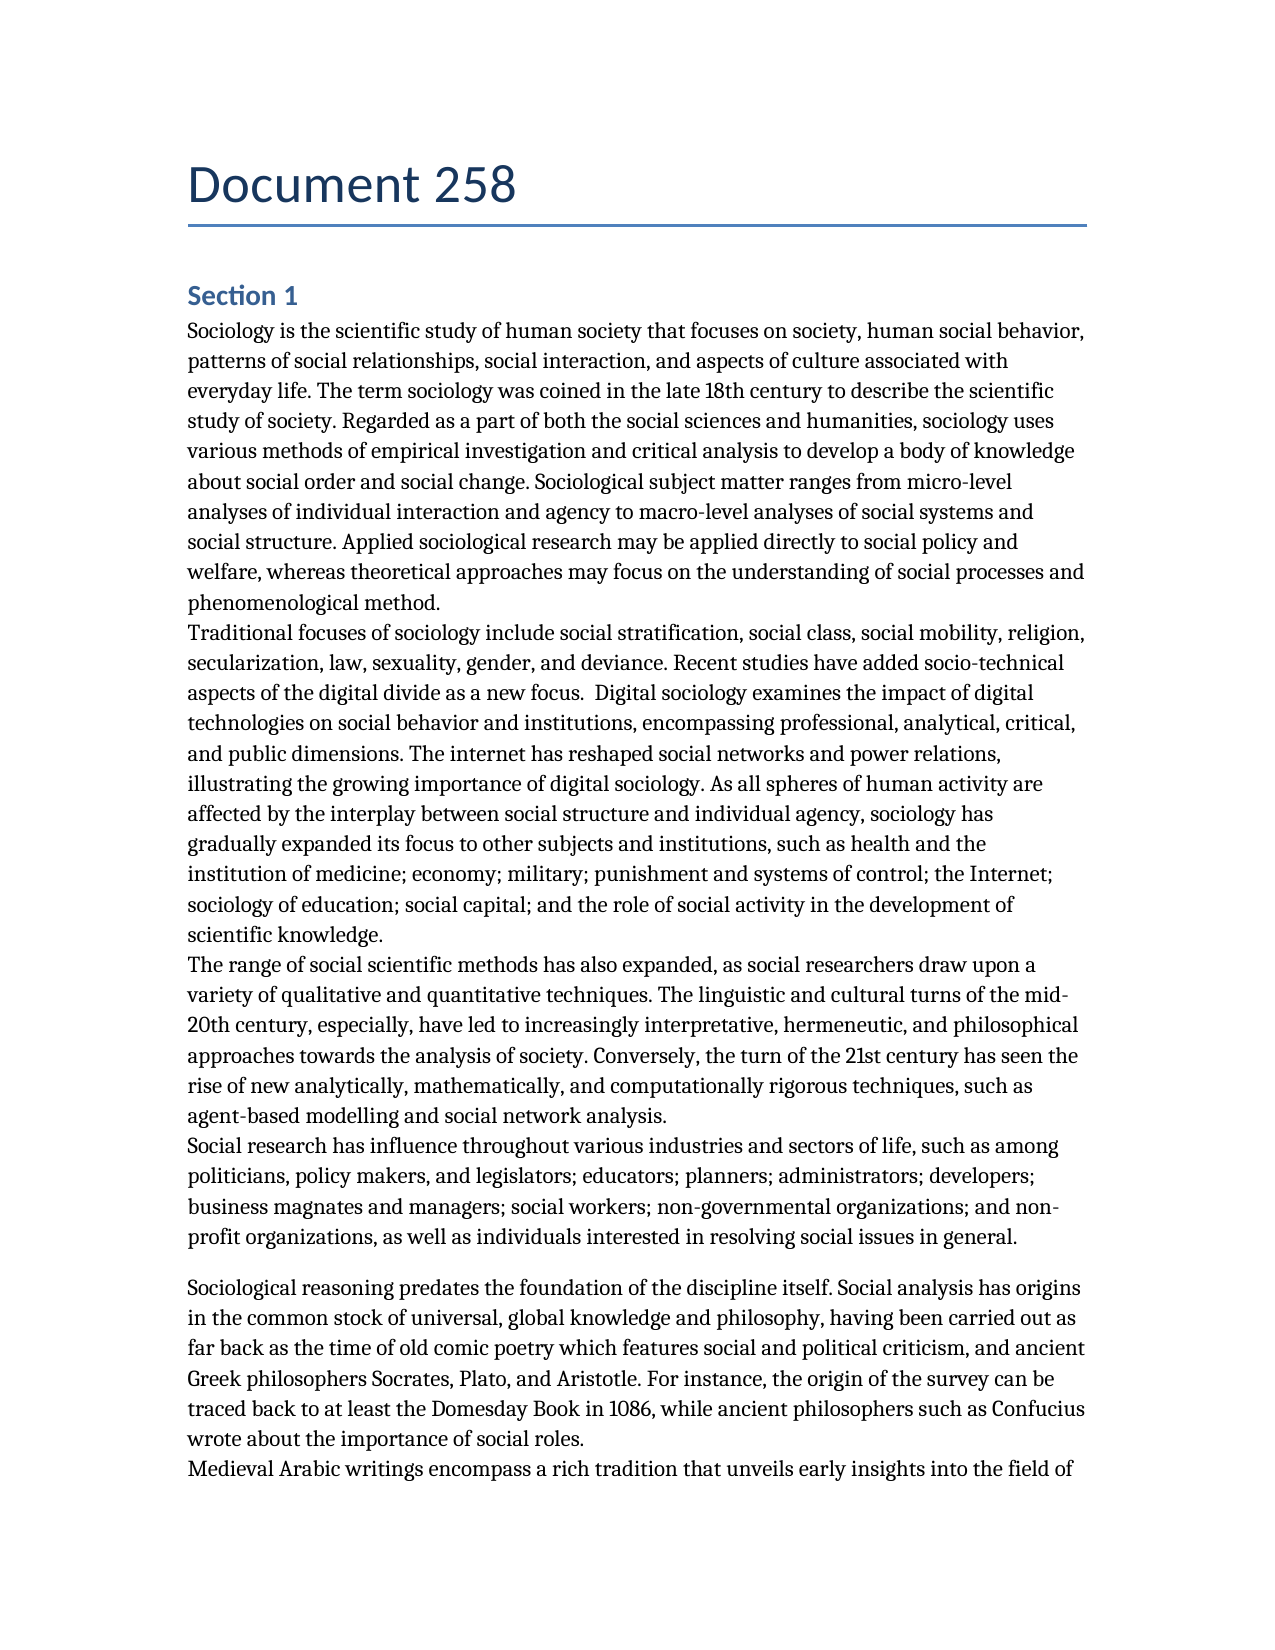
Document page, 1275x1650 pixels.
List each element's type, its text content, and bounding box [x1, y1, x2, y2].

text Sociology is the scientific study of human society that focuses on society, human social behavior, patterns of social relationships, social interaction, and aspects of culture associated with everyday life. The term sociology was coined in the late 18th century to describe the scientific study of society. Regarded as a part of both the social sciences and humanities, sociology uses various methods of empirical investigation and critical analysis to develop a body of knowledge about social order and social change. Sociological subject matter ranges from micro-level analyses of individual interaction and agency to macro-level analyses of social systems and social structure. Applied sociological research may be applied directly to social policy and welfare, whereas theoretical approaches may focus on the understanding of social processes and phenomenological method. Traditional focuses of sociology include social stratification, social class, social mobility, religion, secularization, law, sexuality, gender, and deviance. Recent studies have added socio-technical aspects of the digital divide as a new focus. Digital sociology examines the impact of digital technologies on social behavior and institutions, encompassing professional, analytical, critical, and public dimensions. The internet has reshaped social networks and power relations, illustrating the growing importance of digital sociology. As all spheres of human activity are affected by the interplay between social structure and individual agency, sociology has gradually expanded its focus to other subjects and institutions, such as health and the institution of medicine; economy; military; punishment and systems of control; the Internet; sociology of education; social capital; and the role of social activity in the development of scientific knowledge. The range of social scientific methods has also expanded, as social researchers draw upon a variety of qualitative and quantitative techniques. The linguistic and cultural turns of the mid-20th century, especially, have led to increasingly interpretative, hermeneutic, and philosophical approaches towards the analysis of society. Conversely, the turn of the 21st century has seen the rise of new analytically, mathematically, and computationally rigorous techniques, such as agent-based modelling and social network analysis. Social research has influence throughout various industries and sectors of life, such as among politicians, policy makers, and legislators; educators; planners; administrators; developers; business magnates and managers; social workers; non-governmental organizations; and non-profit organizations, as well as individuals interested in resolving social issues in general. [187, 317, 1087, 1250]
title Document 258 [187, 150, 1087, 227]
text Sociological reasoning predates the foundation of the discipline itself. Social analysis has origins in the common stock of universal, global knowledge and philosophy, having been carried out as far back as the time of old comic poetry which features social and political criticism, and ancient Greek philosophers Socrates, Plato, and Aristotle. For instance, the origin of the survey can be traced back to at least the Domesday Book in 1086, while ancient philosophers such as Confucius wrote about the importance of social roles. Medieval Arabic writings encompass a rich tradition that unveils early insights into the field of [187, 1275, 1087, 1482]
subtitle Section 1 [187, 277, 1087, 312]
